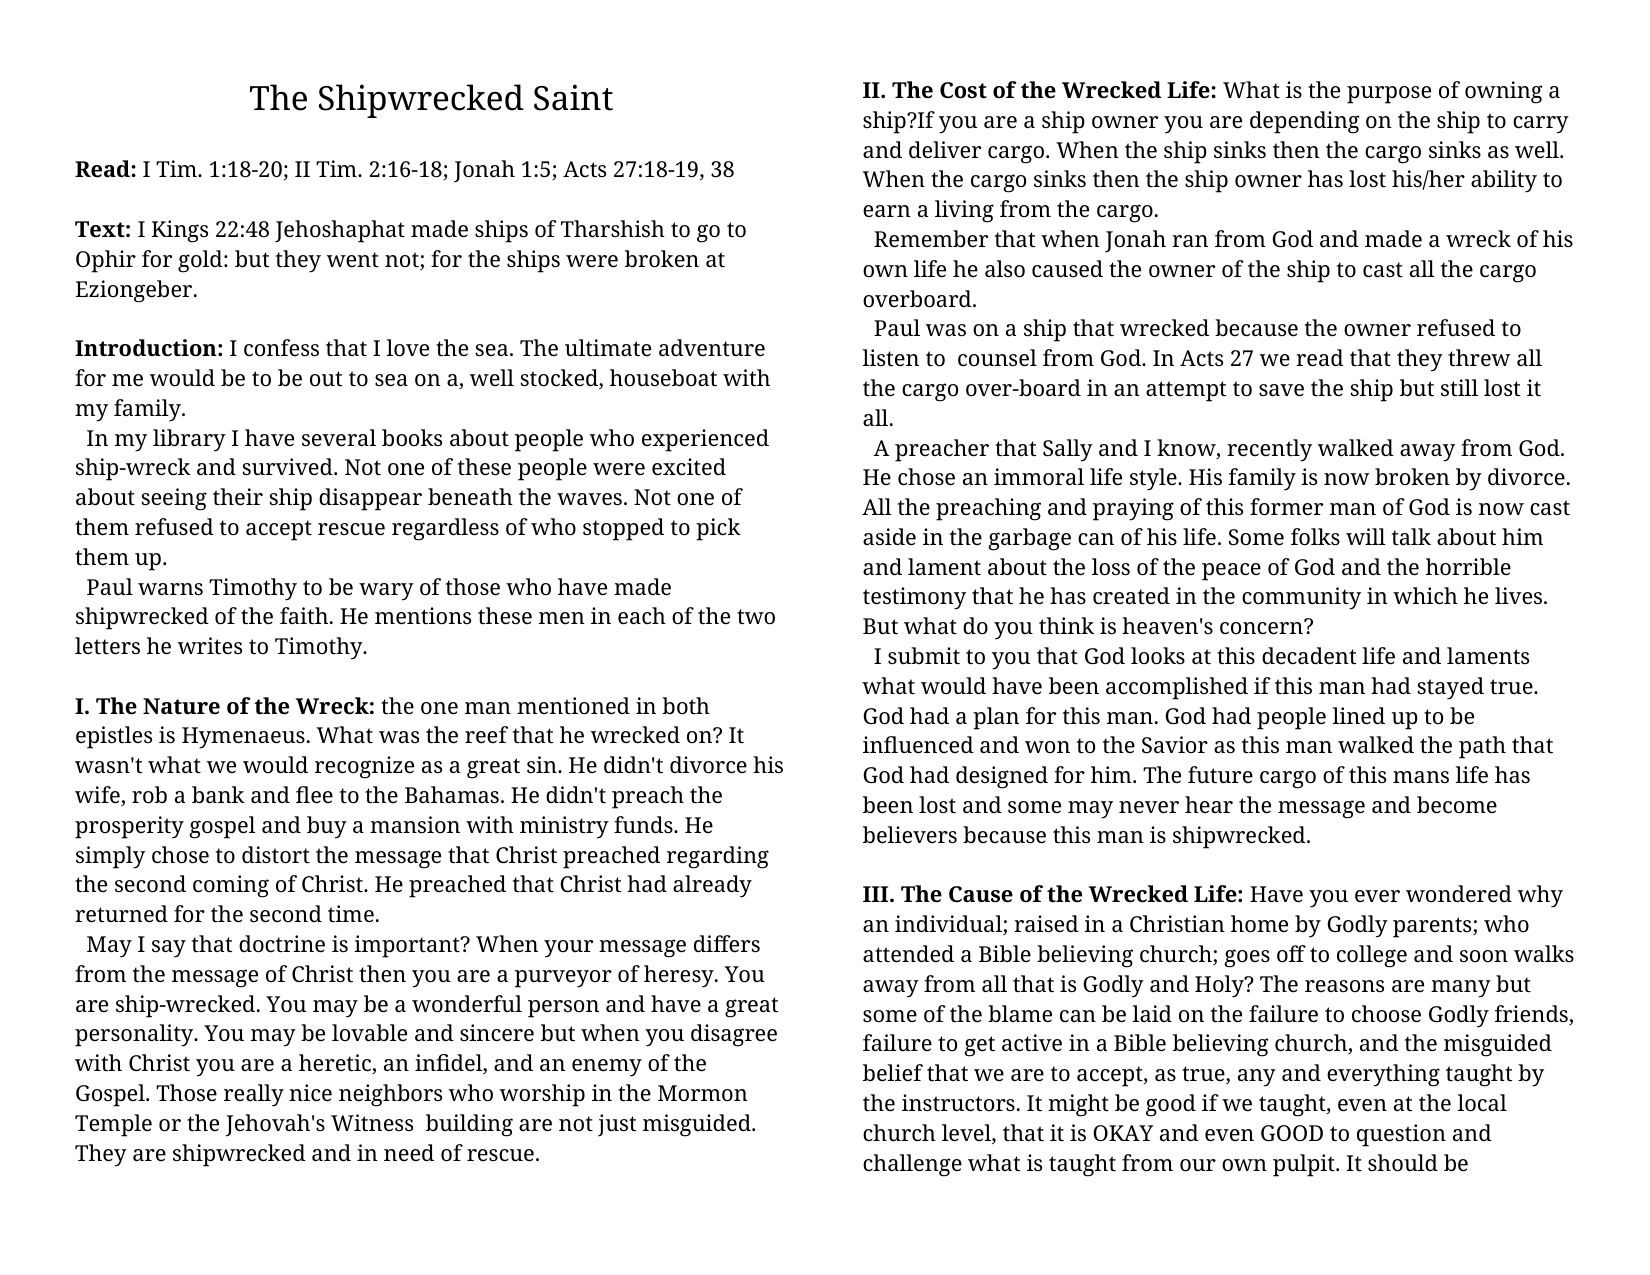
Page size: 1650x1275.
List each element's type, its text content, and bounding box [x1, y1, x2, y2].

text I submit to you that God looks at this decadent life and laments what would have been accomplished if this man had stayed true. God had a plan for this man. God had people lined up to be influenced and won to the Savior as this man walked the path that God had designed for him. The future cargo of this mans life has been lost and some may never hear the message and become believers because this man is shipwrecked. [862, 641, 1575, 849]
subtitle May I say that doctrine is important? When your message differs from the message of Christ then you are a purveyor of heresy. You are ship-wrecked. You may be a wonderful person and have a great personality. You may be lovable and sincere but when you disagree with Christ you are a heretic, an infidel, and an enemy of the Gospel. Those really nice neighbors who worship in the Mormon Temple or the Jehovah's Witness building are not just misguided. They are shipwrecked and in need of rescue. [75, 929, 787, 1167]
subtitle Introduction: I confess that I love the sea. The ultimate adventure for me would be to be out to sea on a, well stocked, houseboat with my family. [75, 333, 787, 423]
subtitle Paul warns Timothy to be wary of those who have made shipwrecked of the faith. He mentions these men in each of the two letters he writes to Timothy. [75, 572, 787, 661]
subtitle In my library I have several books about people who experienced ship-wreck and survived. Not one of these people were excited about seeing their ship disappear beneath the waves. Not one of them refused to accept rescue regardless of who stopped to pick them up. [75, 423, 787, 572]
text The Shipwrecked Saint [75, 75, 787, 120]
text A preacher that Sally and I know, recently walked away from God. He chose an immoral life style. His family is now broken by divorce. All the preaching and praying of this former man of God is now cast aside in the garbage can of his life. Some folks will talk about him and lament about the loss of the peace of God and the horrible testimony that he has created in the community in which he lives. But what do you think is heaven's concern? [862, 432, 1575, 641]
text III. The Cause of the Wrecked Life: Have you ever wondered why an individual; raised in a Christian home by Godly parents; who attended a Bible believing church; goes off to college and soon walks away from all that is Godly and Holy? The reasons are many but some of the blame can be laid on the failure to choose Godly friends, failure to get active in a Bible believing church, and the misguided belief that we are to accept, as true, any and everything taught by the instructors. It might be good if we taught, even at the local church level, that it is OKAY and even GOOD to question and challenge what is taught from our own pulpit. It should be [862, 879, 1575, 1177]
text Read: I Tim. 1:18-20; II Tim. 2:16-18; Jonah 1:5; Acts 27:18-19, 38 [75, 154, 787, 184]
subtitle II. The Cost of the Wrecked Life: What is the purpose of owning a ship?If you are a ship owner you are depending on the ship to carry and deliver cargo. When the ship sinks then the cargo sinks as well. When the cargo sinks then the ship owner has lost his/her ability to earn a living from the cargo. [862, 75, 1575, 224]
text Text: I Kings 22:48 Jehoshaphat made ships of Tharshish to go to Ophir for gold: but they went not; for the ships were broken at Eziongeber. [75, 214, 787, 303]
text Paul was on a ship that wrecked because the owner refused to listen to counsel from God. In Acts 27 we read that they threw all the cargo over-board in an attempt to save the ship but still lost it all. [862, 313, 1575, 432]
subtitle I. The Nature of the Wreck: the one man mentioned in both epistles is Hymenaeus. What was the reef that he wrecked on? It wasn't what we would recognize as a great sin. He didn't divorce his wife, rob a bank and flee to the Bahamas. He didn't preach the prosperity gospel and buy a mansion with ministry funds. He simply chose to distort the message that Christ preached regarding the second coming of Christ. He preached that Christ had already returned for the second time. [75, 691, 787, 929]
subtitle Remember that when Jonah ran from God and made a wreck of his own life he also caused the owner of the ship to cast all the cargo overboard. [862, 224, 1575, 313]
